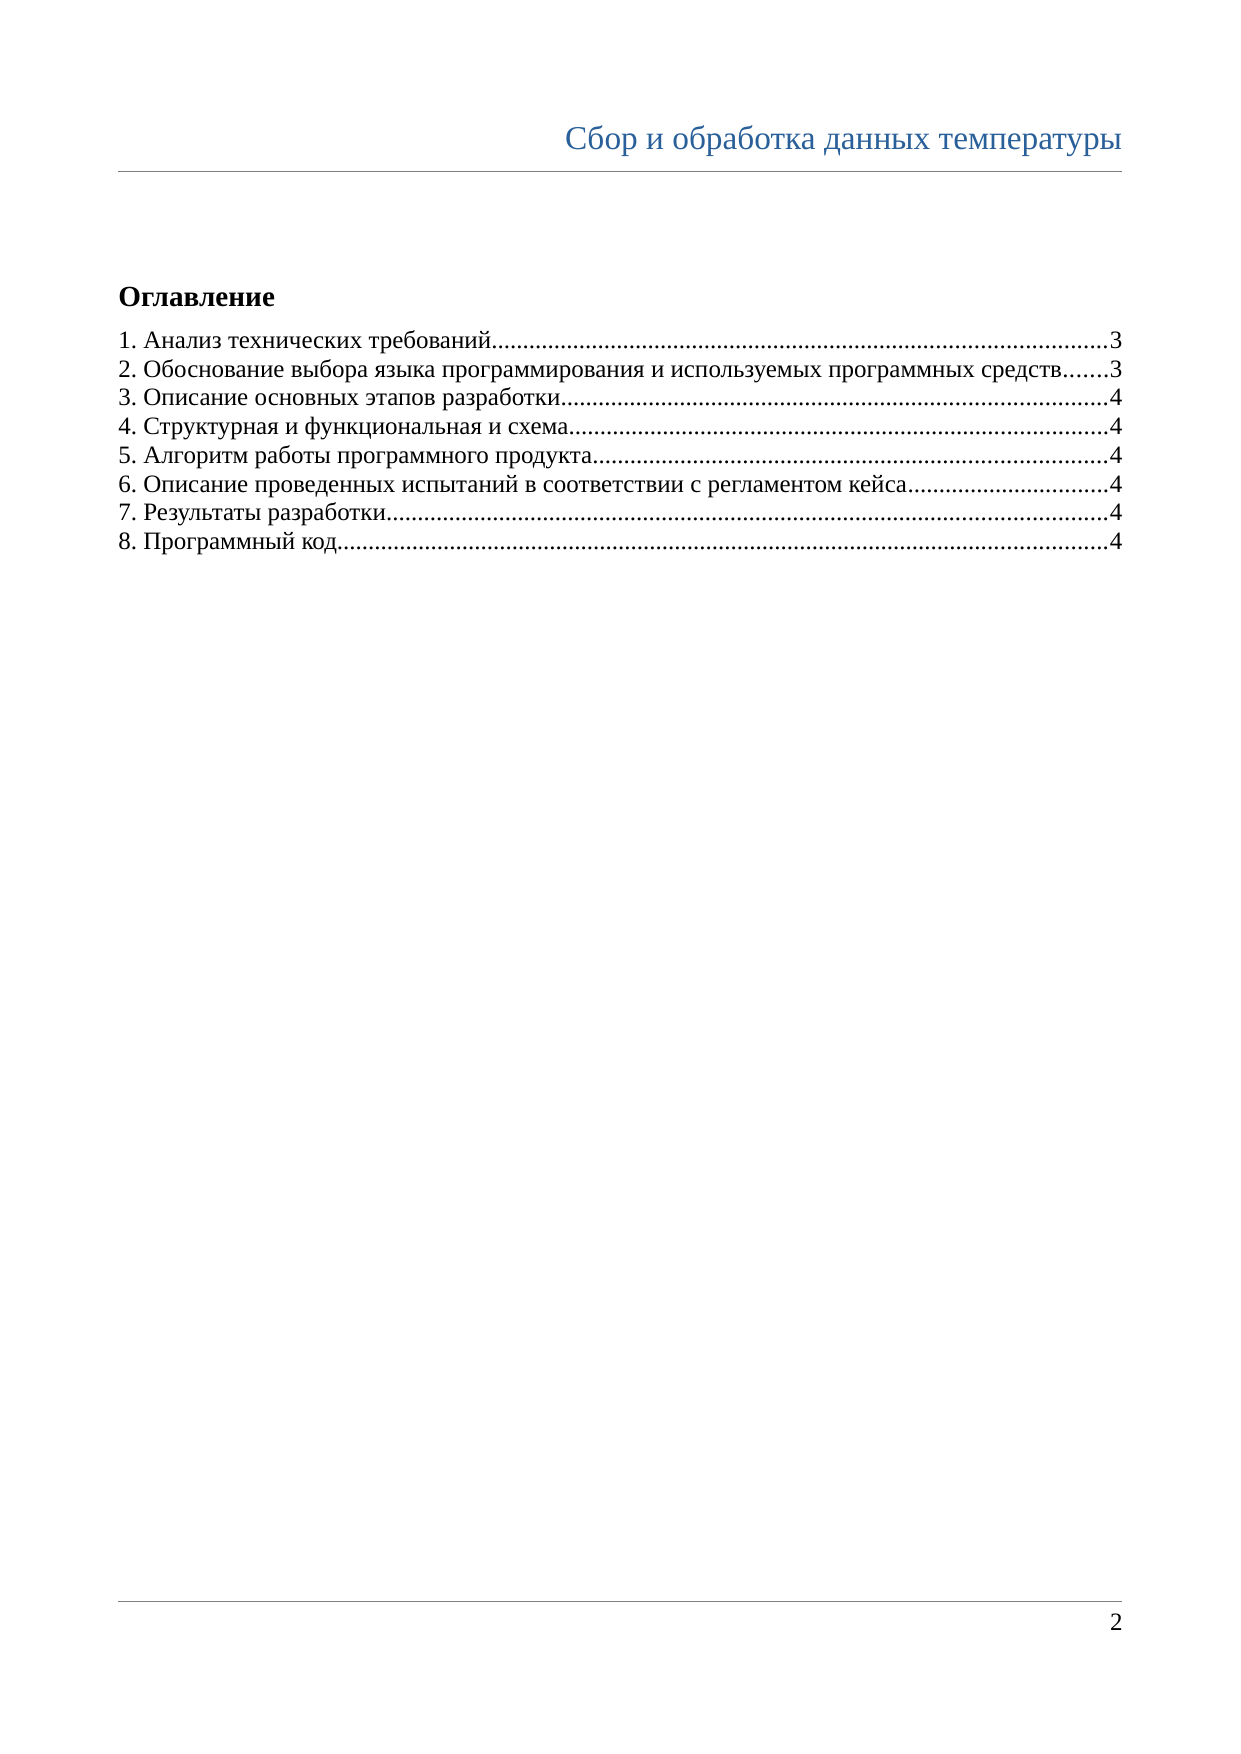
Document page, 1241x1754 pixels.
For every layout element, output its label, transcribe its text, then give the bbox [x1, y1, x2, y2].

text 4. Структурная и функциональная и схема 4 [118, 411, 1122, 440]
subtitle Оглавление [118, 279, 1122, 312]
text 6. Описание проведенных испытаний в соответствии с регламентом кейса 4 [118, 469, 1122, 497]
text 5. Алгоритм работы программного продукта 4 [118, 440, 1122, 469]
text 3. Описание основных этапов разработки 4 [118, 382, 1122, 411]
text 7. Результаты разработки 4 [118, 497, 1122, 526]
text 2. Обоснование выбора языка программирования и используемых программных средств 3 [118, 354, 1122, 382]
text 8. Программный код 4 [118, 526, 1122, 555]
text 1. Анализ технических требований 3 [118, 325, 1122, 354]
